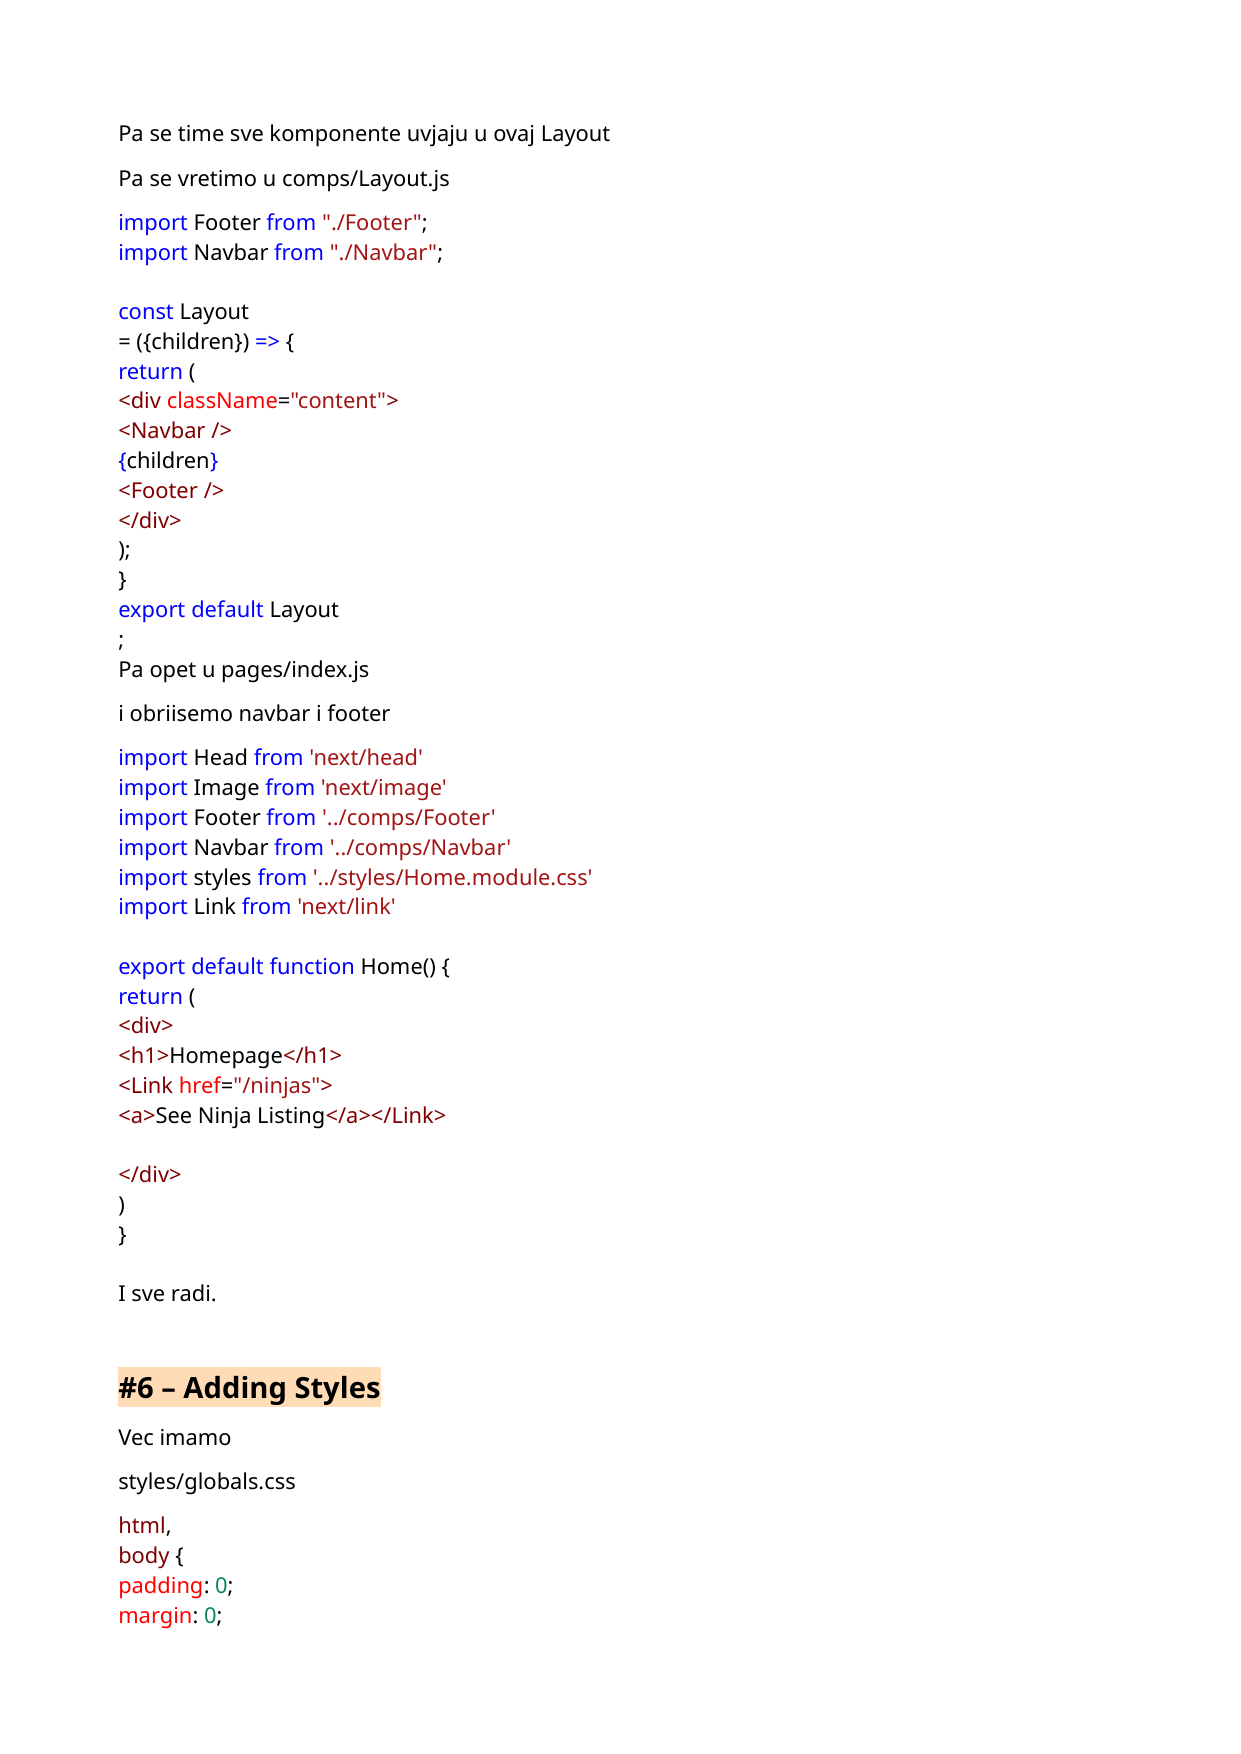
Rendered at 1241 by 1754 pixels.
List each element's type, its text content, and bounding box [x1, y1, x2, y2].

text export default function Home() { [118, 951, 1122, 981]
text import Link from 'next/link' [118, 891, 1122, 921]
text <div className="content"> [118, 386, 1122, 415]
text import Footer from '../comps/Footer' [118, 802, 1122, 832]
text Pa opet u pages/index.js [118, 654, 1122, 683]
text import Footer from "./Footer"; [118, 207, 1122, 237]
text <div> [118, 1010, 1122, 1040]
text import Navbar from "./Navbar"; [118, 237, 1122, 266]
text <Footer /> [118, 475, 1122, 505]
text <Navbar /> [118, 415, 1122, 445]
text Vec imamo [118, 1421, 1122, 1451]
text #6 – Adding Styles [118, 1367, 1122, 1407]
text styles/globals.css [118, 1466, 1122, 1496]
text Pa se vretimo u comps/Layout.js [118, 162, 1122, 192]
text padding: 0; [118, 1570, 1122, 1599]
text import Head from 'next/head' [118, 742, 1122, 772]
text } [118, 564, 1122, 594]
text return ( [118, 981, 1122, 1010]
text <h1>Homepage</h1> [118, 1040, 1122, 1070]
text } [118, 1219, 1122, 1249]
text {children} [118, 445, 1122, 475]
text ) [118, 1189, 1122, 1219]
text ; [118, 624, 1122, 654]
text import styles from '../styles/Home.module.css' [118, 862, 1122, 891]
text Pa se time sve komponente uvjaju u ovaj Layout [118, 118, 1122, 148]
text = ({children}) => { [118, 326, 1122, 356]
text </div> [118, 505, 1122, 534]
text html, [118, 1510, 1122, 1540]
text margin: 0; [118, 1599, 1122, 1629]
text import Navbar from '../comps/Navbar' [118, 832, 1122, 862]
text I sve radi. [118, 1278, 1122, 1308]
text body { [118, 1540, 1122, 1570]
text export default Layout [118, 594, 1122, 624]
text return ( [118, 356, 1122, 386]
text </div> [118, 1159, 1122, 1189]
text const Layout [118, 296, 1122, 326]
text <a>See Ninja Listing</a></Link> [118, 1100, 1122, 1129]
text import Image from 'next/image' [118, 772, 1122, 802]
text <Link href="/ninjas"> [118, 1070, 1122, 1100]
text i obriisemo navbar i footer [118, 698, 1122, 728]
text ); [118, 534, 1122, 564]
